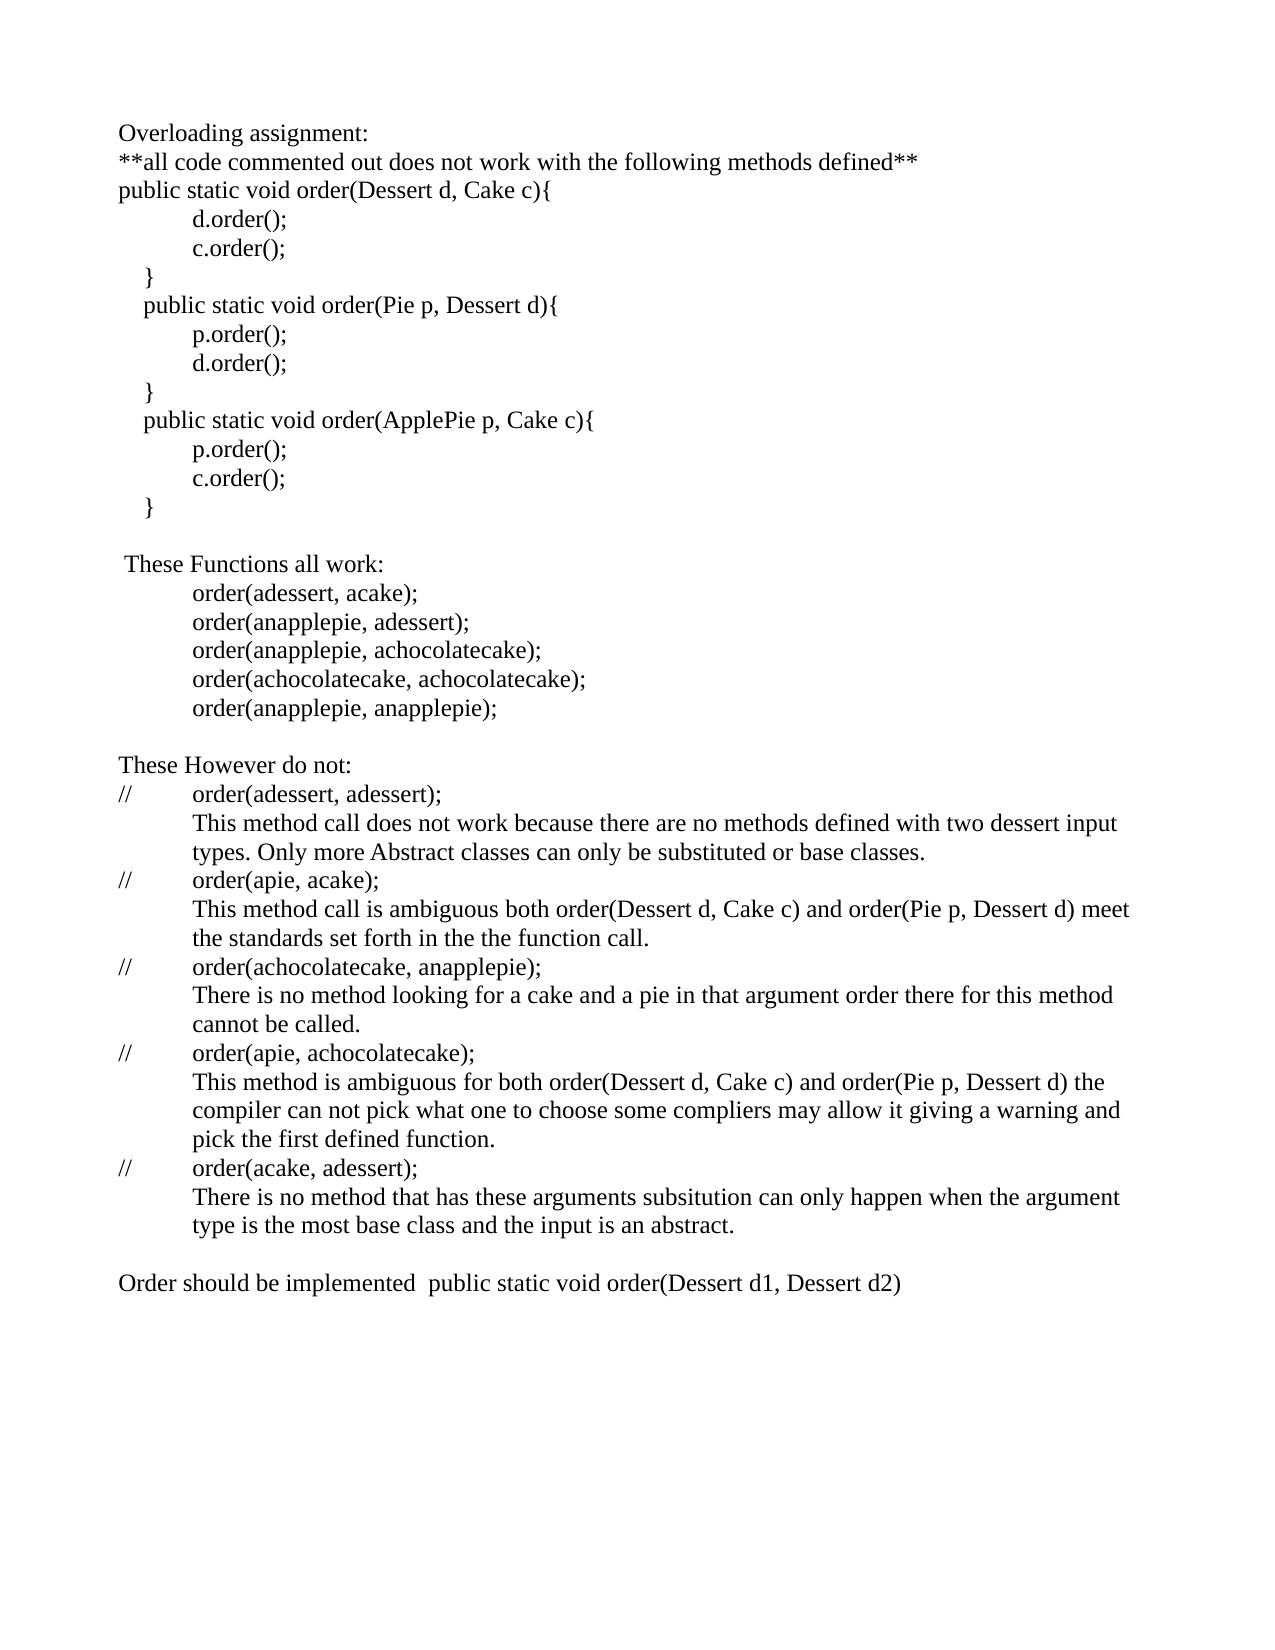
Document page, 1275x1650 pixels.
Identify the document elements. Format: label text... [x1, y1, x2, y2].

text order(achocolatecake, achocolatecake); [118, 664, 1157, 693]
text order(anapplepie, adessert); [118, 607, 1157, 636]
text There is no method that has these arguments subsitution can only happen when the argument type is the most base class and the input is an abstract. [118, 1182, 1157, 1239]
text order(anapplepie, achocolatecake); [118, 636, 1157, 664]
text public static void order(Pie p, Dessert d){ [118, 291, 1157, 319]
text d.order(); [118, 348, 1157, 377]
text **all code commented out does not work with the following methods defined** [118, 147, 1157, 176]
text } [118, 492, 1157, 521]
text // order(acake, adessert); [118, 1153, 1157, 1182]
text There is no method looking for a cake and a pie in that argument order there for this method cannot be called. [118, 981, 1157, 1038]
text c.order(); [118, 233, 1157, 262]
text This method call does not work because there are no methods defined with two dessert input types. Only more Abstract classes can only be substituted or base classes. [118, 808, 1157, 866]
text p.order(); [118, 434, 1157, 463]
text Overloading assignment: [118, 118, 1157, 147]
text // order(apie, acake); [118, 866, 1157, 894]
text // order(apie, achocolatecake); [118, 1038, 1157, 1067]
text These However do not: [118, 751, 1157, 779]
text This method call is ambiguous both order(Dessert d, Cake c) and order(Pie p, Dessert d) meet the standards set forth in the the function call. [118, 894, 1157, 952]
text Order should be implemented public static void order(Dessert d1, Dessert d2) [118, 1268, 1157, 1297]
text order(anapplepie, anapplepie); [118, 693, 1157, 722]
text This method is ambiguous for both order(Dessert d, Cake c) and order(Pie p, Dessert d) the compiler can not pick what one to choose some compliers may allow it giving a warning and pick the first defined function. [118, 1067, 1157, 1153]
text } [118, 377, 1157, 406]
text // order(achocolatecake, anapplepie); [118, 952, 1157, 981]
text } [118, 262, 1157, 291]
text public static void order(ApplePie p, Cake c){ [118, 406, 1157, 434]
text p.order(); [118, 319, 1157, 348]
text order(adessert, acake); [118, 578, 1157, 607]
text public static void order(Dessert d, Cake c){ [118, 176, 1157, 204]
text d.order(); [118, 204, 1157, 233]
text c.order(); [118, 463, 1157, 492]
text // order(adessert, adessert); [118, 779, 1157, 808]
text These Functions all work: [118, 549, 1157, 578]
